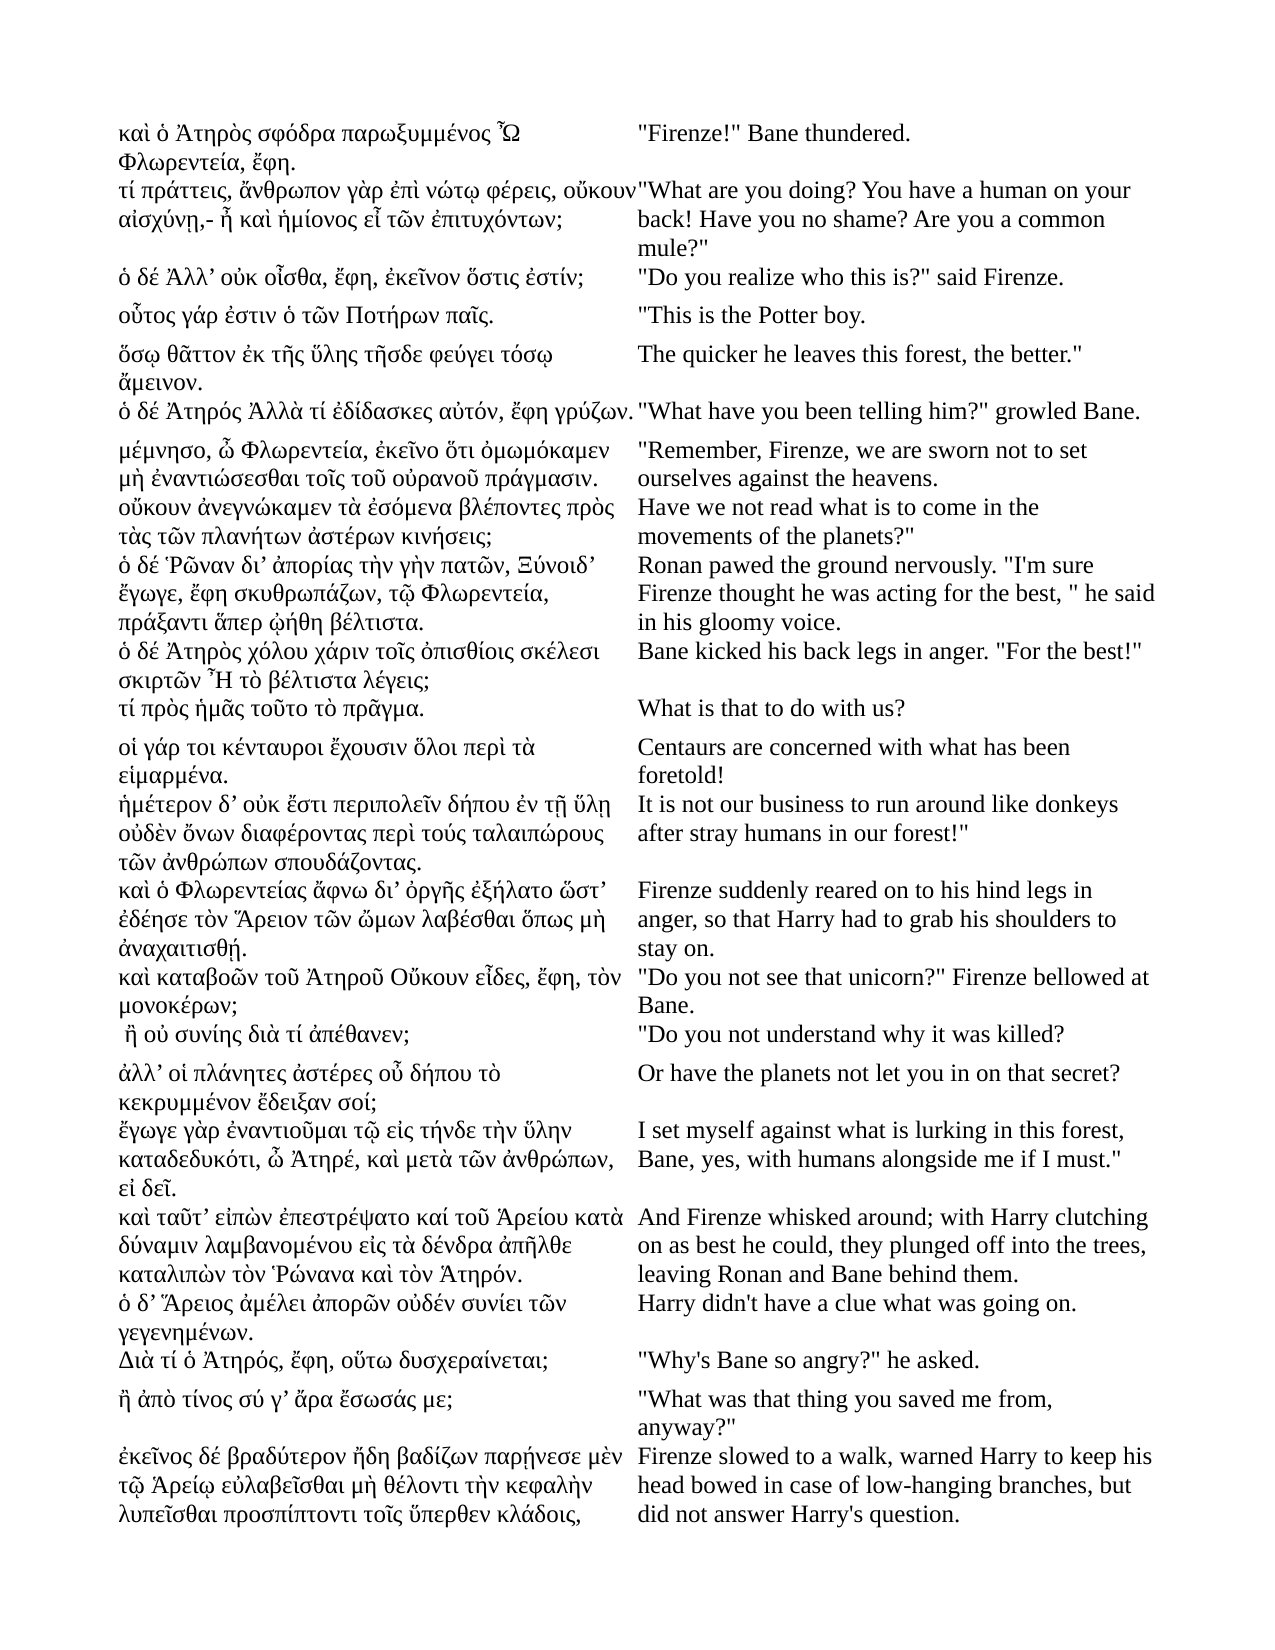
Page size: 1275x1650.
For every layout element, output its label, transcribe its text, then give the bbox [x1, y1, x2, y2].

table_cell οὔκουν ἀνεγνώκαμεν τὰ ἐσόμενα βλέποντες πρὸς τὰς τῶν πλανήτων ἀστέρων κινήσεις; [118, 492, 637, 550]
table_cell "Why's Bane so angry?" he asked. [637, 1345, 1157, 1384]
table_cell "Firenze!" Bane thundered. [637, 118, 1157, 176]
table_cell And Firenze whisked around; with Harry clutching on as best he could, they plunged off into the trees, leaving Ronan and Bane behind them. [637, 1202, 1157, 1288]
table_cell "What have you been telling him?" growled Bane. [637, 396, 1157, 435]
table_cell Ronan pawed the ground nervously. "I'm sure Firenze thought he was acting for the best, " he said in his gloomy voice. [637, 550, 1157, 636]
table_cell ὁ δέ Ἀλλ’ οὐκ οἶσθα, ἔφη, ἐκεῖνον ὅστις ἐστίν; [118, 262, 637, 300]
table_cell ἡμέτερον δ’ οὐκ ἔστι περιπολεῖν δήπου ἐν τῇ ὕλῃ οὐδὲν ὄνων διαφέροντας περὶ τούς ταλαιπώρους τῶν ἀνθρώπων σπουδάζοντας. [118, 789, 637, 876]
table_cell "This is the Potter boy. [637, 300, 1157, 339]
table_cell I set myself against what is lurking in this forest, Bane, yes, with humans alongside me if I must." [637, 1115, 1157, 1202]
table_cell ὁ δέ Ἀτηρὸς χόλου χάριν τοῖς ὀπισθίοις σκέλεσι σκιρτῶν Ἦ τὸ βέλτιστα λέγεις; [118, 636, 637, 693]
table_cell τί πρὸς ἡμᾶς τοῦτο τὸ πρᾶγμα. [118, 694, 637, 732]
table_cell ἢ οὐ συνίης διὰ τί ἀπέθανεν; [118, 1019, 637, 1058]
table_cell "Do you realize who this is?" said Firenze. [637, 262, 1157, 300]
table_cell καὶ ταῦτ’ εἰπὼν ἐπεστρέψατο καί τοῦ Ἁρείου κατὰ δύναμιν λαμβανομένου εἰς τὰ δένδρα ἀπῆλθε καταλιπὼν τὸν Ῥώνανα καὶ τὸν Ἁτηρόν. [118, 1202, 637, 1288]
table_cell "Do you not understand why it was killed? [637, 1019, 1157, 1058]
table_cell καὶ καταβοῶν τοῦ Ἀτηροῦ Οὔκουν εἶδες, ἔφη, τὸν μονοκέρων; [118, 962, 637, 1019]
table_cell ὅσῳ θᾶττον ἐκ τῆς ὕλης τῆσδε φεύγει τόσῳ ἄμεινον. [118, 339, 637, 396]
table_cell What is that to do with us? [637, 694, 1157, 732]
table_cell "What was that thing you saved me from, anyway?" [637, 1384, 1157, 1441]
table_cell ἀλλ’ οἱ πλάνητες ἀστέρες οὖ δήπου τὸ κεκρυμμένον ἔδειξαν σοί; [118, 1058, 637, 1115]
table_cell Bane kicked his back legs in anger. "For the best!" [637, 636, 1157, 693]
table_cell Or have the planets not let you in on that secret? [637, 1058, 1157, 1115]
table_cell ἐκεῖνος δέ βραδύτερον ἤδη βαδίζων παρῄνεσε μὲν τῷ Ἁρείῳ εὐλαβεῖσθαι μὴ θέλοντι τὴν κεφαλὴν λυπεῖσθαι προσπίπτοντι τοῖς ὕπερθεν κλάδοις, [118, 1441, 637, 1527]
table_cell ἔγωγε γὰρ ἐναντιοῦμαι τῷ εἰς τήνδε τὴν ὕλην καταδεδυκότι, ὦ Ἀτηρέ, καὶ μετὰ τῶν ἀνθρώπων, εἰ δεῖ. [118, 1115, 637, 1202]
table_cell "What are you doing? You have a human on your back! Have you no shame? Are you a common mule?" [637, 176, 1157, 262]
table_cell Have we not read what is to come in the movements of the planets?" [637, 492, 1157, 550]
table_cell Firenze slowed to a walk, warned Harry to keep his head bowed in case of low-hanging branches, but did not answer Harry's question. [637, 1441, 1157, 1527]
table_cell The quicker he leaves this forest, the better." [637, 339, 1157, 396]
table_cell Harry didn't have a clue what was going on. [637, 1288, 1157, 1345]
table_cell Centaurs are concerned with what has been foretold! [637, 732, 1157, 789]
table_cell καὶ ὁ Φλωρεντείας ἄφνω δι’ ὀργῆς ἐξήλατο ὥστ’ ἐδέησε τὸν Ἅρειον τῶν ὤμων λαβέσθαι ὅπως μὴ ἀναχαιτισθῄ. [118, 876, 637, 962]
table_cell ἢ ἀπὸ τίνος σύ γ’ ἄρα ἔσωσάς με; [118, 1384, 637, 1441]
table_cell καὶ ὁ Ἀτηρὸς σφόδρα παρωξυμμένος Ὦ Φλωρεντεία, ἔφη. [118, 118, 637, 176]
table_cell οἱ γάρ τοι κένταυροι ἔχουσιν ὅλοι περὶ τὰ εἱμαρμένα. [118, 732, 637, 789]
table_cell It is not our business to run around like donkeys after stray humans in our forest!" [637, 789, 1157, 876]
table_cell Διὰ τί ὁ Ἀτηρός, ἔφη, οὕτω δυσχεραίνεται; [118, 1345, 637, 1384]
table_cell Firenze suddenly reared on to his hind legs in anger, so that Harry had to grab his shoulders to stay on. [637, 876, 1157, 962]
table_cell τί πράττεις, ἄνθρωπον γὰρ ἐπὶ νώτῳ φέρεις, οὔκουν αἰσχύνῃ,- ἦ καὶ ἡμίονος εἶ τῶν ἐπιτυχόντων; [118, 176, 637, 262]
table_cell ὁ δέ Ἀτηρός Ἀλλὰ τί ἐδίδασκες αὐτόν, ἔφη γρύζων. [118, 396, 637, 435]
table_cell "Do you not see that unicorn?" Firenze bellowed at Bane. [637, 962, 1157, 1019]
table_cell ὁ δέ Ῥῶναν δι’ ἀπορίας τὴν γὴν πατῶν, Ξύνοιδ’ ἔγωγε, ἔφη σκυθρωπάζων, τῷ Φλωρεντεία, πράξαντι ἅπερ ᾠήθη βέλτιστα. [118, 550, 637, 636]
table_cell ὁ δ’ Ἅρειος ἀμέλει ἀπορῶν οὐδέν συνίει τῶν γεγενημένων. [118, 1288, 637, 1345]
table_cell οὗτος γάρ ἐστιν ὁ τῶν Ποτήρων παῖς. [118, 300, 637, 339]
table_cell "Remember, Firenze, we are sworn not to set ourselves against the heavens. [637, 435, 1157, 492]
table_cell μέμνησο, ὦ Φλωρεντεία, ἐκεῖνο ὅτι ὀμωμόκαμεν μὴ ἐναντιώσεσθαι τοῖς τοῦ οὐρανοῦ πράγμασιν. [118, 435, 637, 492]
